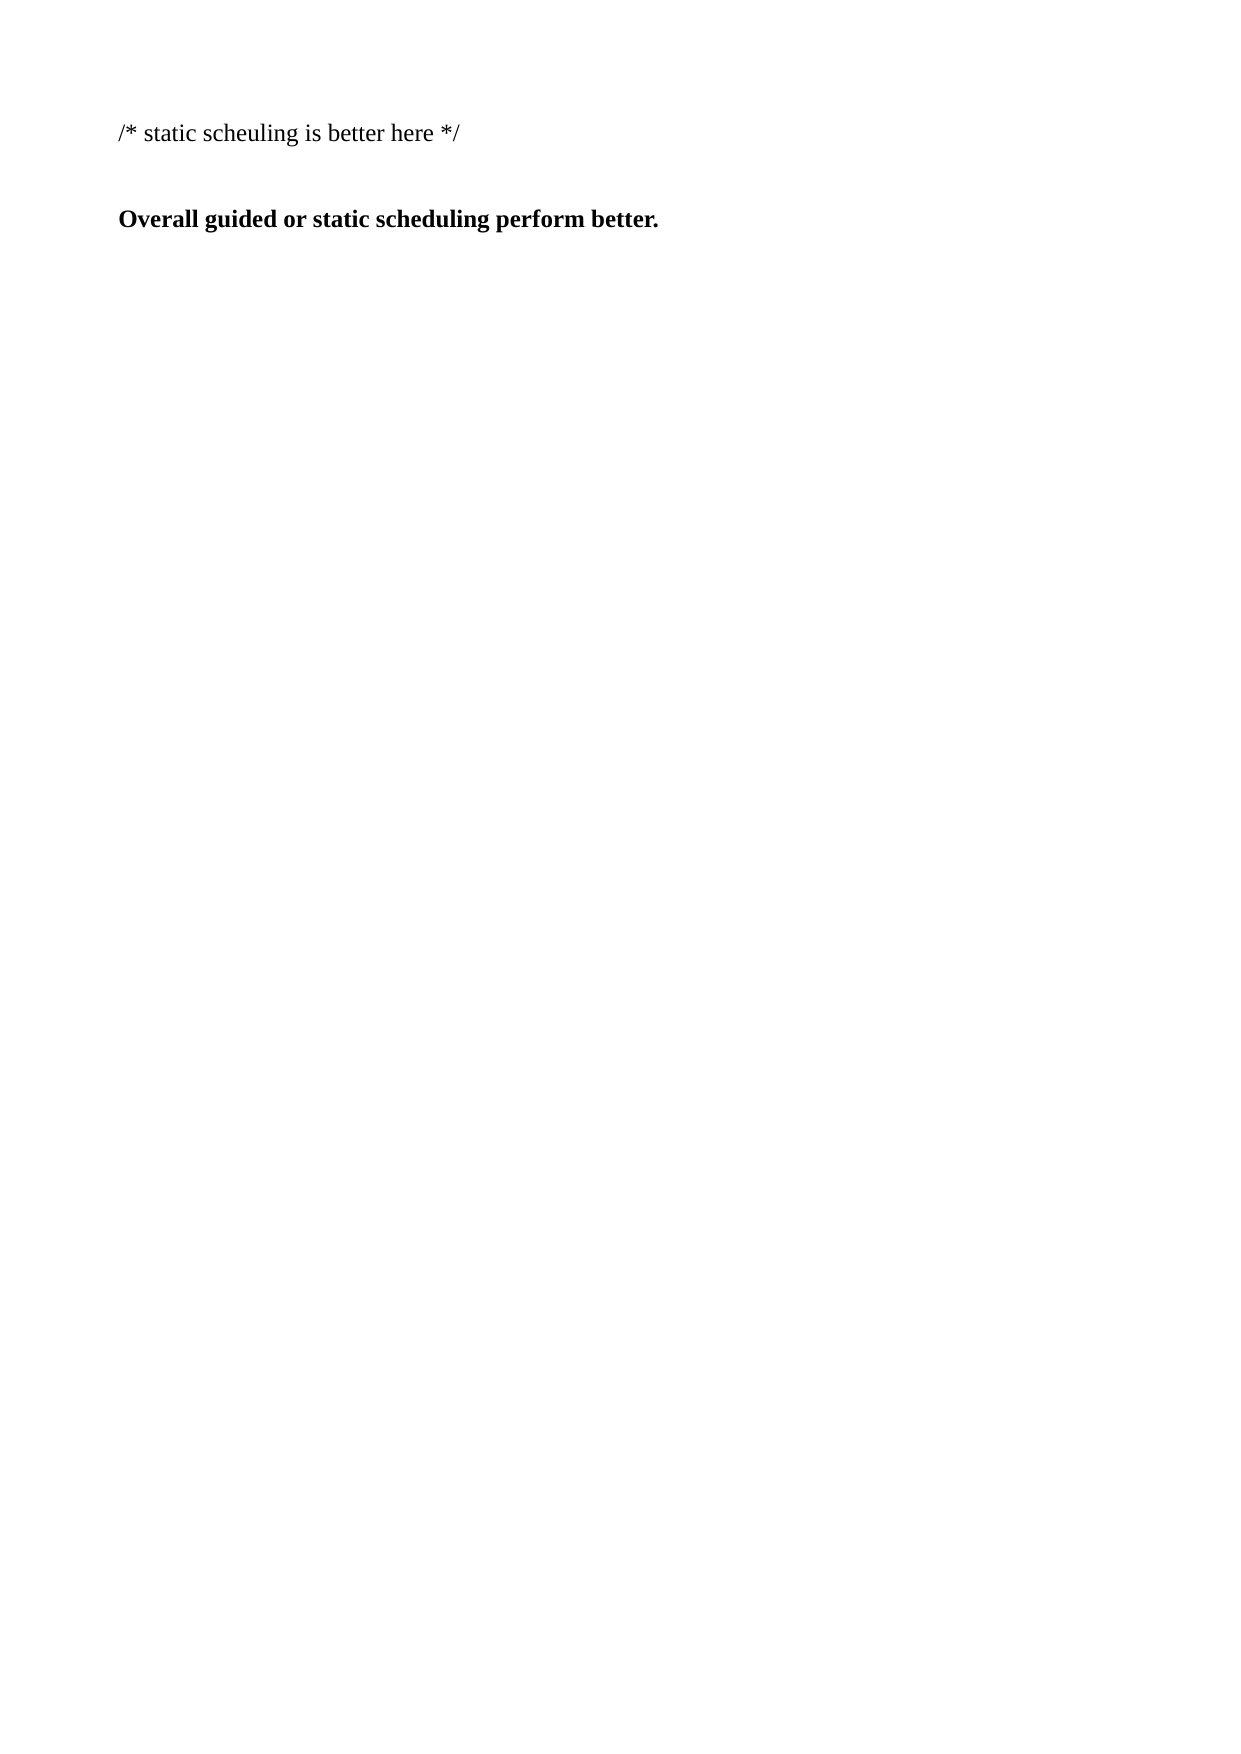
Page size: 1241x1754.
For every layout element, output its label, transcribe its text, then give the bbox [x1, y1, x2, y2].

text /* static scheuling is better here */ [118, 118, 1122, 147]
text Overall guided or static scheduling perform better. [118, 204, 1122, 233]
